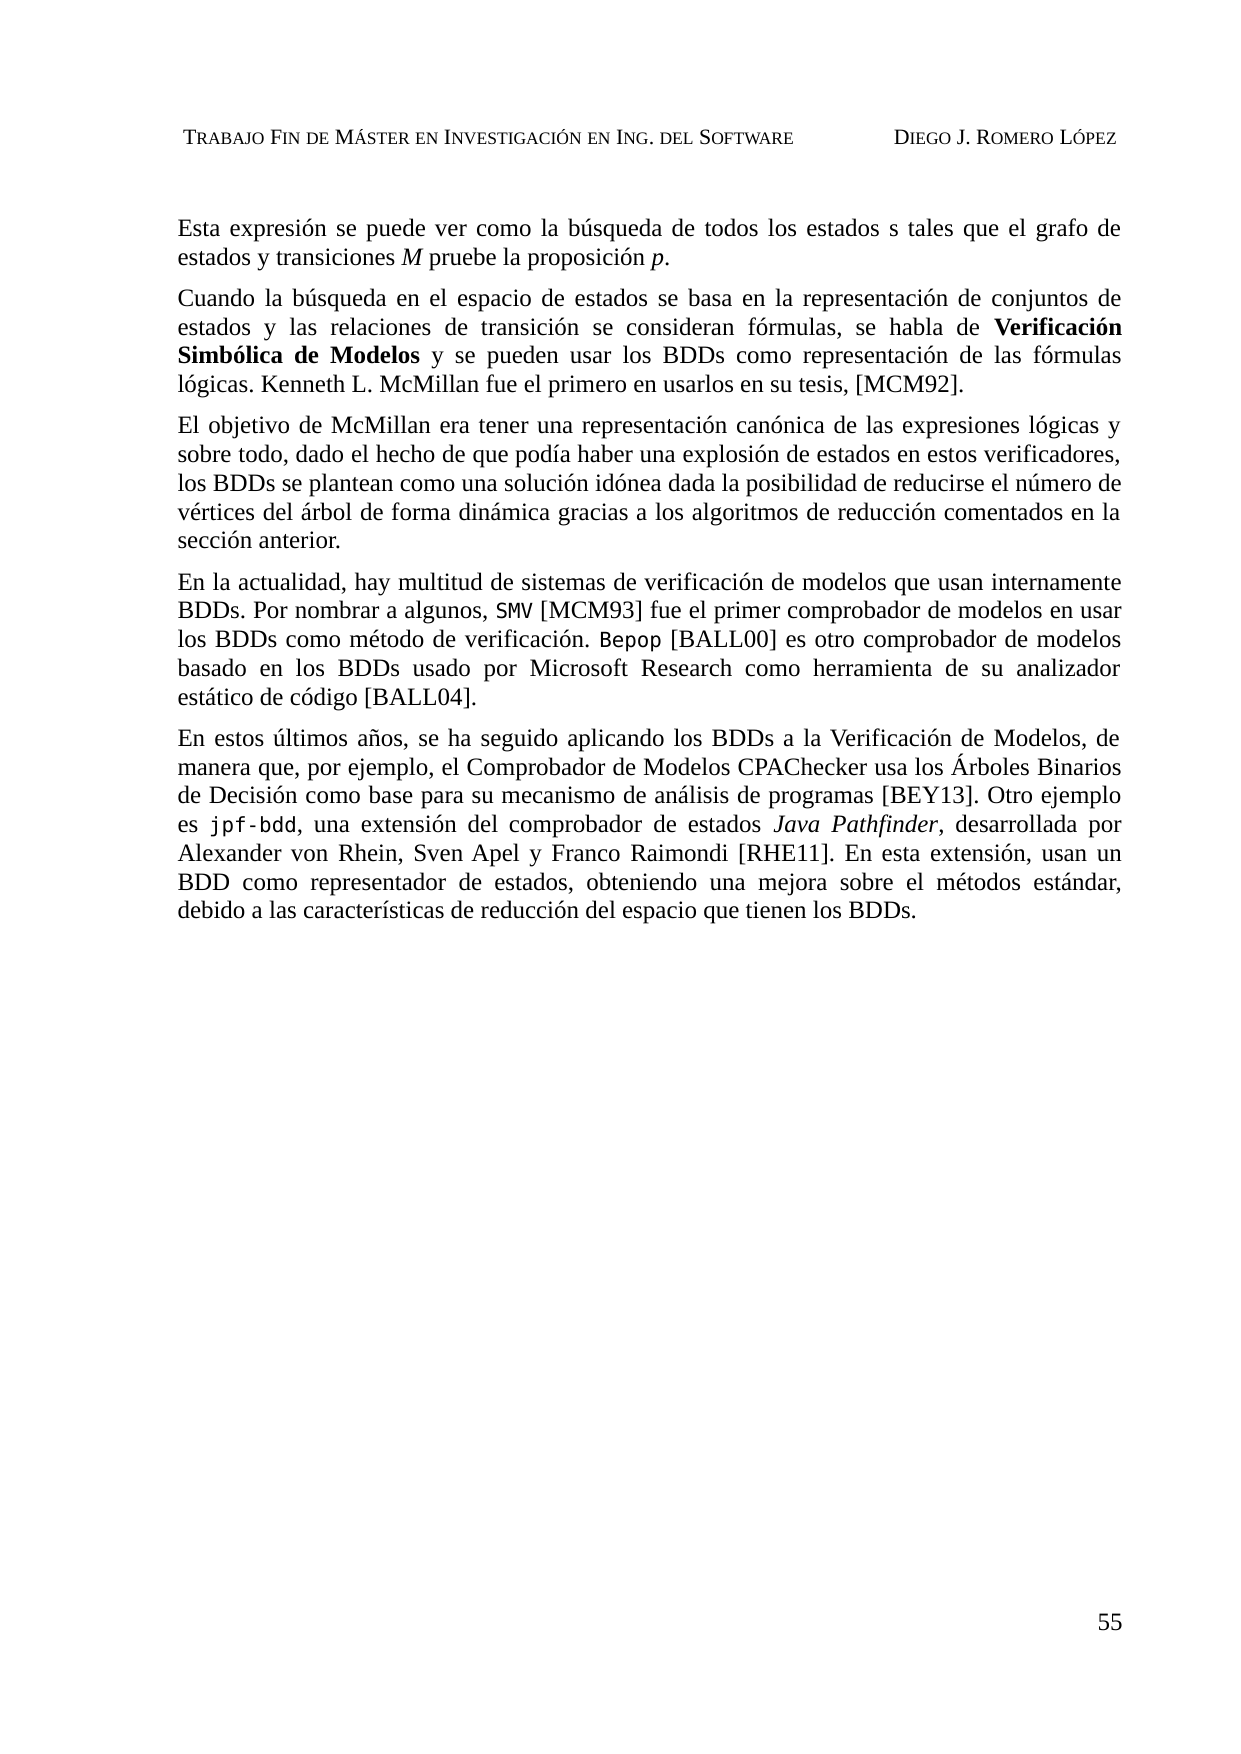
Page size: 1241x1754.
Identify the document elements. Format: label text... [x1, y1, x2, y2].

text El objetivo de McMillan era tener una representación canónica de las expresiones lógicas y sobre todo, dado el hecho de que podía haber una explosión de estados en estos verificadores, los BDDs se plantean como una solución idónea dada la posibilidad de reducirse el número de vértices del árbol de forma dinámica gracias a los algoritmos de reducción comentados en la sección anterior. [177, 411, 1122, 554]
text Esta expresión se puede ver como la búsqueda de todos los estados s tales que el grafo de estados y transiciones M pruebe la proposición p. [177, 213, 1122, 271]
text En la actualidad, hay multitud de sistemas de verificación de modelos que usan internamente BDDs. Por nombrar a algunos, SMV [MCM93] fue el primer comprobador de modelos en usar los BDDs como método de verificación. Bepop [BALL00] es otro comprobador de modelos basado en los BDDs usado por Microsoft Research como herramienta de su analizador estático de código [BALL04]. [177, 567, 1122, 711]
text Cuando la búsqueda en el espacio de estados se basa en la representación de conjuntos de estados y las relaciones de transición se consideran fórmulas, se habla de Verificación Simbólica de Modelos y se pueden usar los BDDs como representación de las fórmulas lógicas. Kenneth L. McMillan fue el primero en usarlos en su tesis, [MCM92]. [177, 283, 1122, 398]
text En estos últimos años, se ha seguido aplicando los BDDs a la Verificación de Modelos, de manera que, por ejemplo, el Comprobador de Modelos CPAChecker usa los Árboles Binarios de Decisión como base para su mecanismo de análisis de programas [BEY13]. Otro ejemplo es jpf-bdd, una extensión del comprobador de estados Java Pathfinder, desarrollada por Alexander von Rhein, Sven Apel y Franco Raimondi [RHE11]. En esta extensión, usan un BDD como representador de estados, obteniendo una mejora sobre el métodos estándar, debido a las características de reducción del espacio que tienen los BDDs. [177, 723, 1122, 924]
